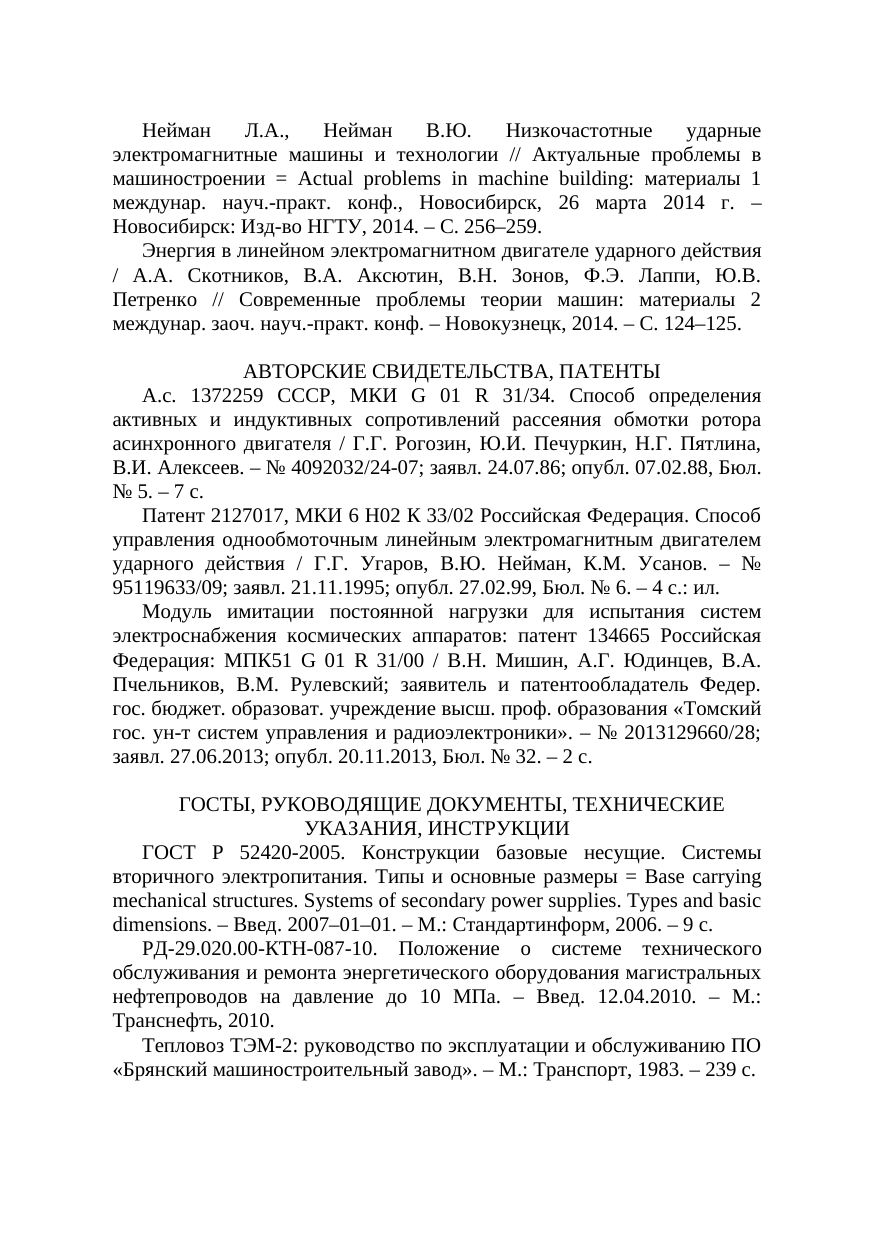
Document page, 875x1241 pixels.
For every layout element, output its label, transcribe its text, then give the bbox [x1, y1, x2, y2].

text ГОСТ Р 52420-2005. Конструкции базовые несущие. Системы вторичного электропитания. Типы и основные размеры = Base carrying mechanical structures. Systems of secondary power supplies. Types and basic dimensions. – Введ. 2007–01–01. – М.: Стандартинформ, 2006. – 9 с. [112, 840, 762, 936]
text Патент 2127017, МКИ 6 Н02 К 33/02 Российская Федерация. Способ управления однообмоточным линейным электромагнитным двигателем ударного действия / Г.Г. Угаров, В.Ю. Нейман, К.М. Усанов. – № 95119633/09; заявл. 21.11.1995; опубл. 27.02.99, Бюл. № 6. – 4 с.: ил. [112, 503, 762, 599]
text Энергия в линейном электромагнитном двигателе ударного действия / А.А. Скотников, В.А. Аксютин, В.Н. Зонов, Ф.Э. Лаппи, Ю.В. Петренко // Современные проблемы теории машин: материалы 2 междунар. заоч. науч.-практ. конф. – Новокузнецк, 2014. – С. 124–125. [112, 238, 762, 335]
text АВТОРСКИЕ СВИДЕТЕЛЬСТВА, ПАТЕНТЫ [112, 359, 762, 383]
text РД-29.020.00-КТН-087-10. Положение о системе технического обслуживания и ремонта энергетического оборудования магистральных нефтепроводов на давление до 10 МПа. – Введ. 12.04.2010. – М.: Транснефть, 2010. [112, 936, 762, 1032]
text Тепловоз ТЭМ-2: руководство по эксплуатации и обслуживанию ПО «Брянский машиностроительный завод». – М.: Транспорт, 1983. – 239 с. [112, 1032, 762, 1081]
text ГОСТЫ, РУКОВОДЯЩИЕ ДОКУМЕНТЫ, ТЕХНИЧЕСКИЕ УКАЗАНИЯ, ИНСТРУКЦИИ [112, 792, 762, 840]
text Модуль имитации постоянной нагрузки для испытания систем электроснабжения космических аппаратов: патент 134665 Российская Федерация: МПК51 G 01 R 31/00 / В.Н. Мишин, А.Г. Юдинцев, В.А. Пчельников, В.М. Рулевский; заявитель и патентообладатель Федер. гос. бюджет. образоват. учреждение высш. проф. образования «Томский гос. ун-т систем управления и радиоэлектроники». – № 2013129660/28; заявл. 27.06.2013; опубл. 20.11.2013, Бюл. № 32. – 2 с. [112, 599, 762, 768]
text Нейман Л.А., Нейман В.Ю. Низкочастотные ударные электромагнитные машины и технологии // Актуальные проблемы в машиностроении = Actual problems in machine building: материалы 1 междунар. науч.-практ. конф., Новосибирск, 26 марта 2014 г. – Новосибирск: Изд-во НГТУ, 2014. – С. 256–259. [112, 118, 762, 238]
text А.с. 1372259 СССР, МКИ G 01 R 31/34. Способ определения активных и индуктивных сопротивлений рассеяния обмотки ротора асинхронного двигателя / Г.Г. Рогозин, Ю.И. Печуркин, Н.Г. Пятлина, В.И. Алексеев. – № 4092032/24-07; заявл. 24.07.86; опубл. 07.02.88, Бюл. № 5. – 7 с. [112, 383, 762, 503]
